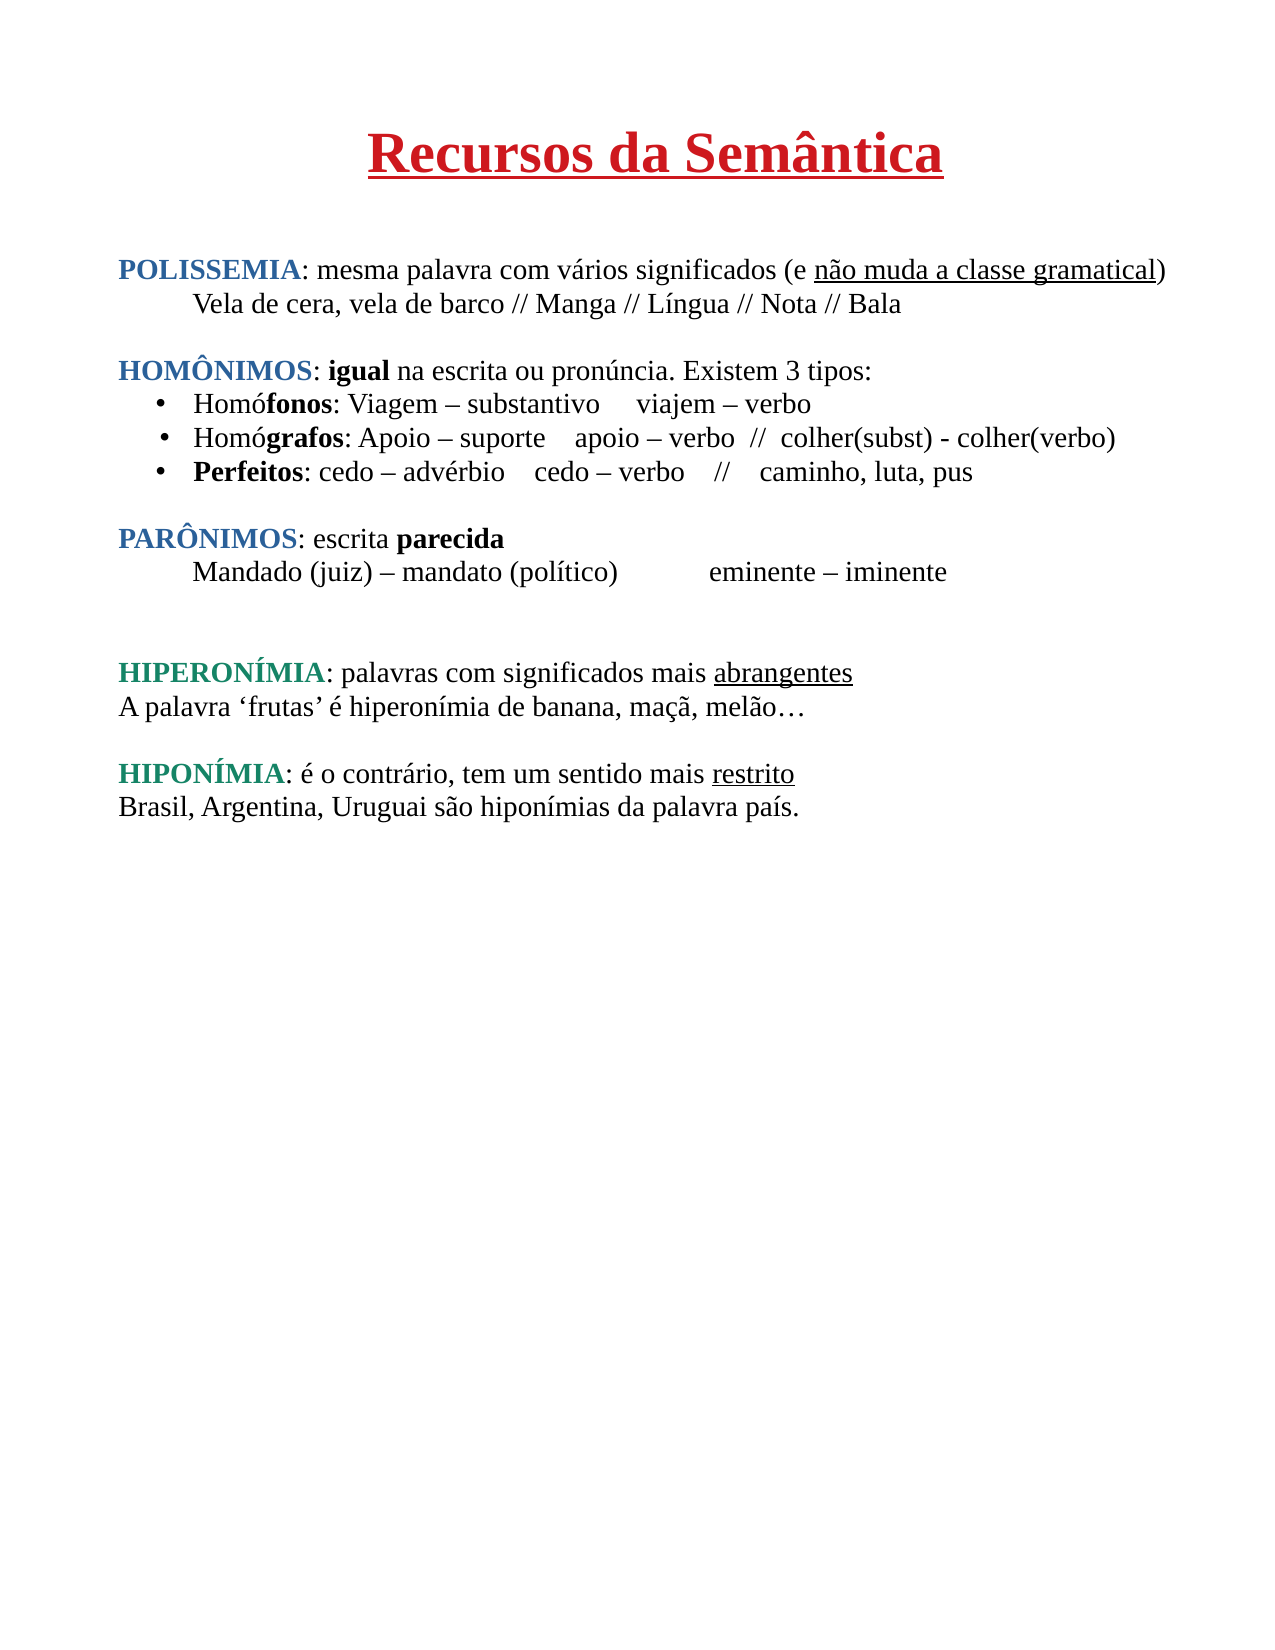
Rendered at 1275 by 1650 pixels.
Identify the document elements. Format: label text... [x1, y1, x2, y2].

text Vela de cera, vela de barco // Manga // Língua // Nota // Bala [118, 286, 1193, 319]
text HIPERONÍMIA: palavras com significados mais abrangentes [118, 655, 1193, 689]
text HIPONÍMIA: é o contrário, tem um sentido mais restrito [118, 756, 1193, 789]
text Recursos da Semântica [118, 118, 1193, 185]
text A palavra ‘frutas’ é hiperonímia de banana, maçã, melão… [118, 689, 1193, 722]
list Homógrafos: Apoio – suporte apoio – verbo // colher(subst) - colher(verbo) [118, 420, 1193, 454]
text Brasil, Argentina, Uruguai são hiponímias da palavra país. [118, 789, 1193, 823]
text HOMÔNIMOS: igual na escrita ou pronúncia. Existem 3 tipos: [118, 353, 1193, 386]
text PARÔNIMOS: escrita parecida Mandado (juiz) – mandato (político) eminente – iminente [118, 521, 1193, 588]
text POLISSEMIA: mesma palavra com vários significados (e não muda a classe gramatical) [118, 252, 1193, 286]
list Homófonos: Viagem – substantivo viajem – verbo [156, 386, 1193, 420]
list Perfeitos: cedo – advérbio cedo – verbo // caminho, luta, pus [156, 454, 1193, 487]
